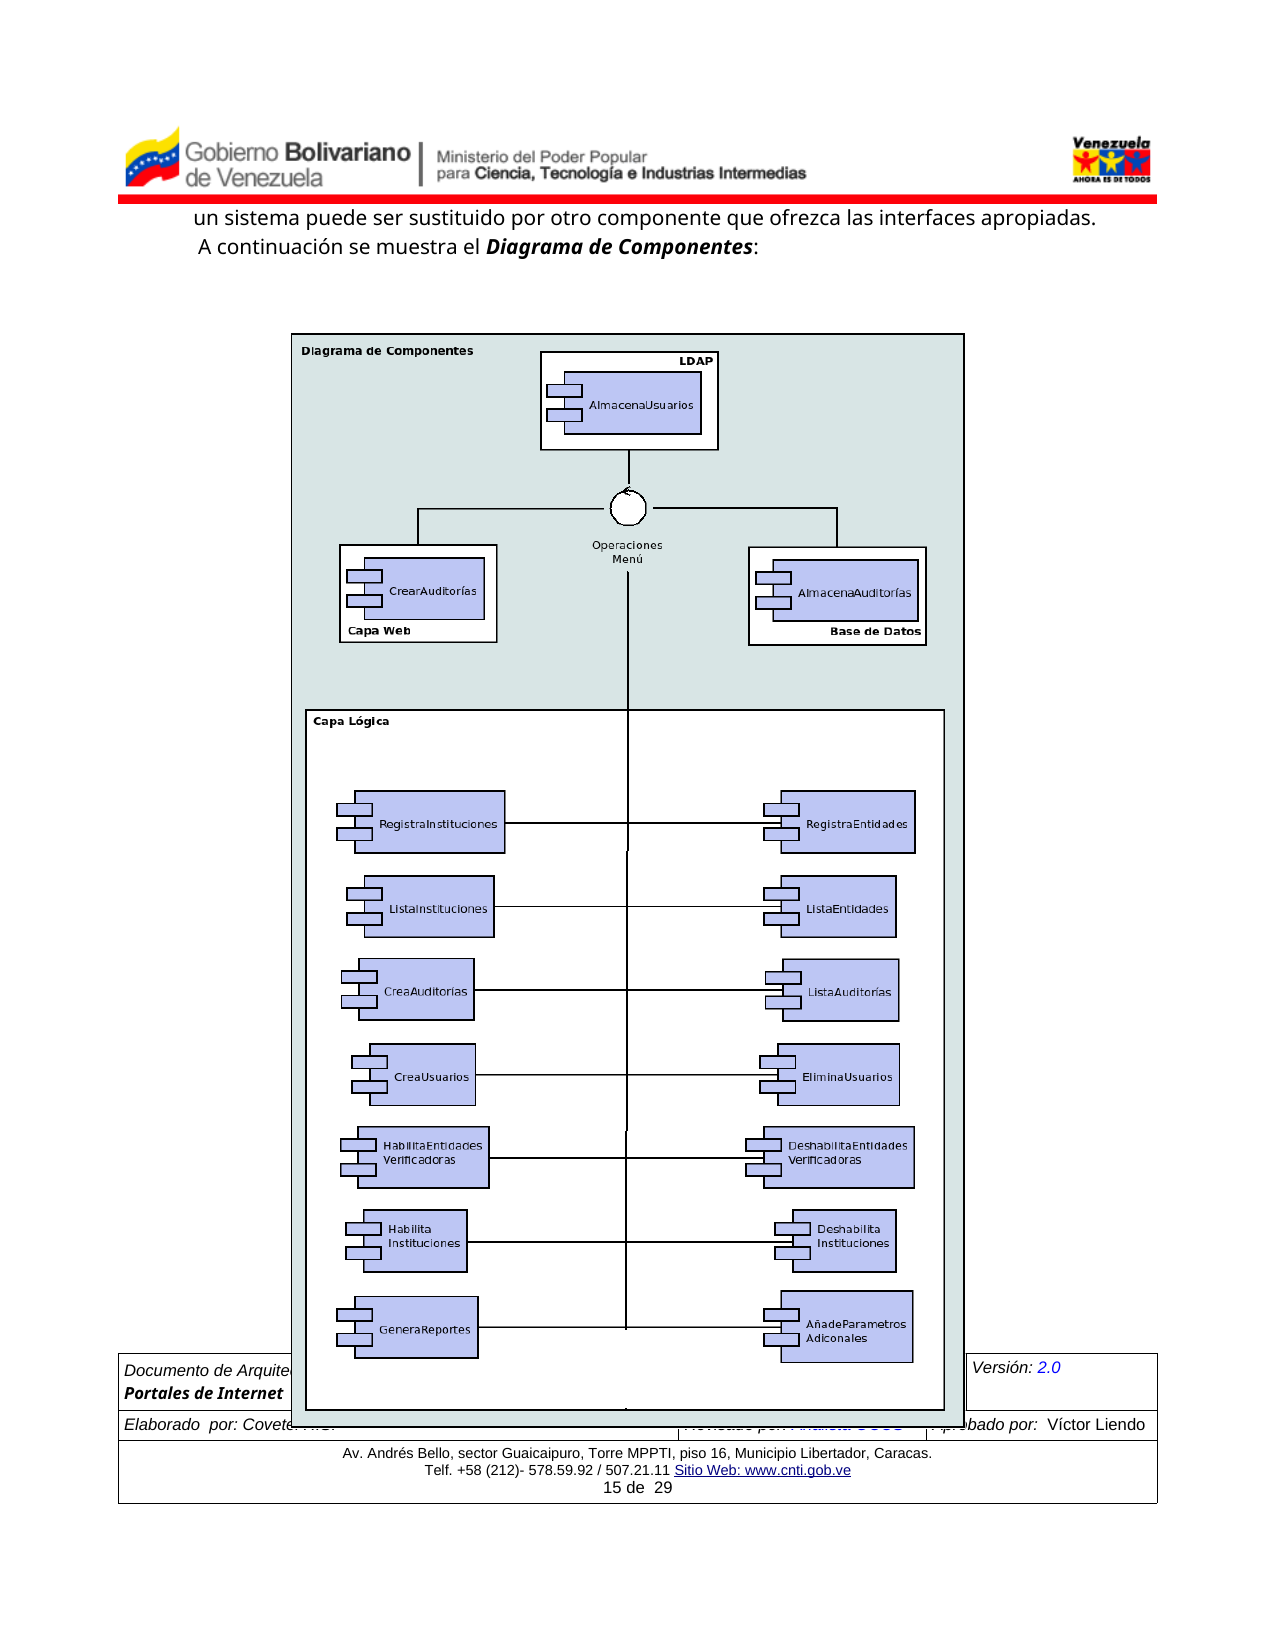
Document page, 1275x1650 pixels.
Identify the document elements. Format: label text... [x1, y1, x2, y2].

text A continuación se muestra el Diagrama de Componentes: [198, 232, 1157, 260]
picture [291, 333, 966, 1429]
text un sistema puede ser sustituido por otro componente que ofrezca las interfaces apropiadas. [193, 204, 1157, 232]
picture [118, 118, 1157, 204]
